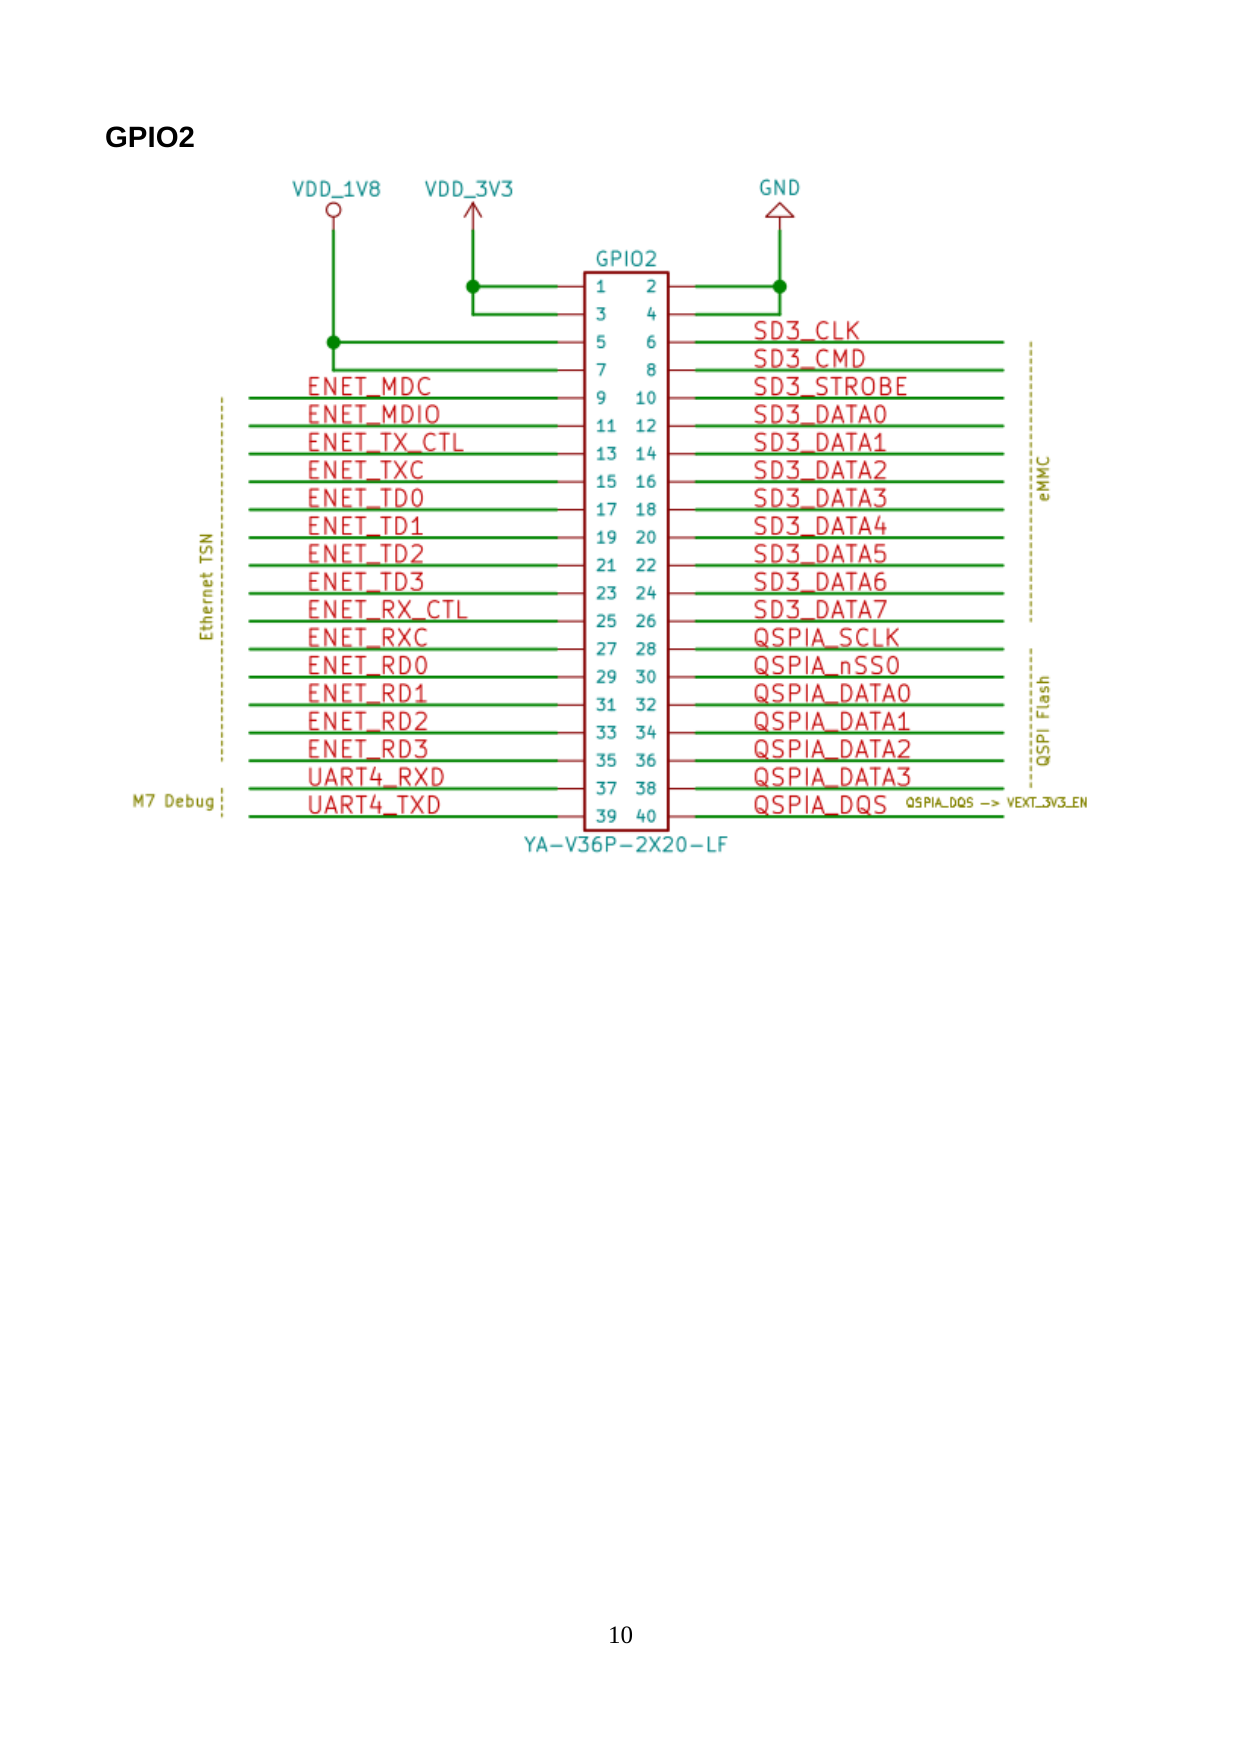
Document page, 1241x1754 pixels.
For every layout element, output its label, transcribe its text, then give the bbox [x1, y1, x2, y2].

picture [100, 165, 1140, 917]
subtitle GPIO2 [105, 119, 1136, 153]
